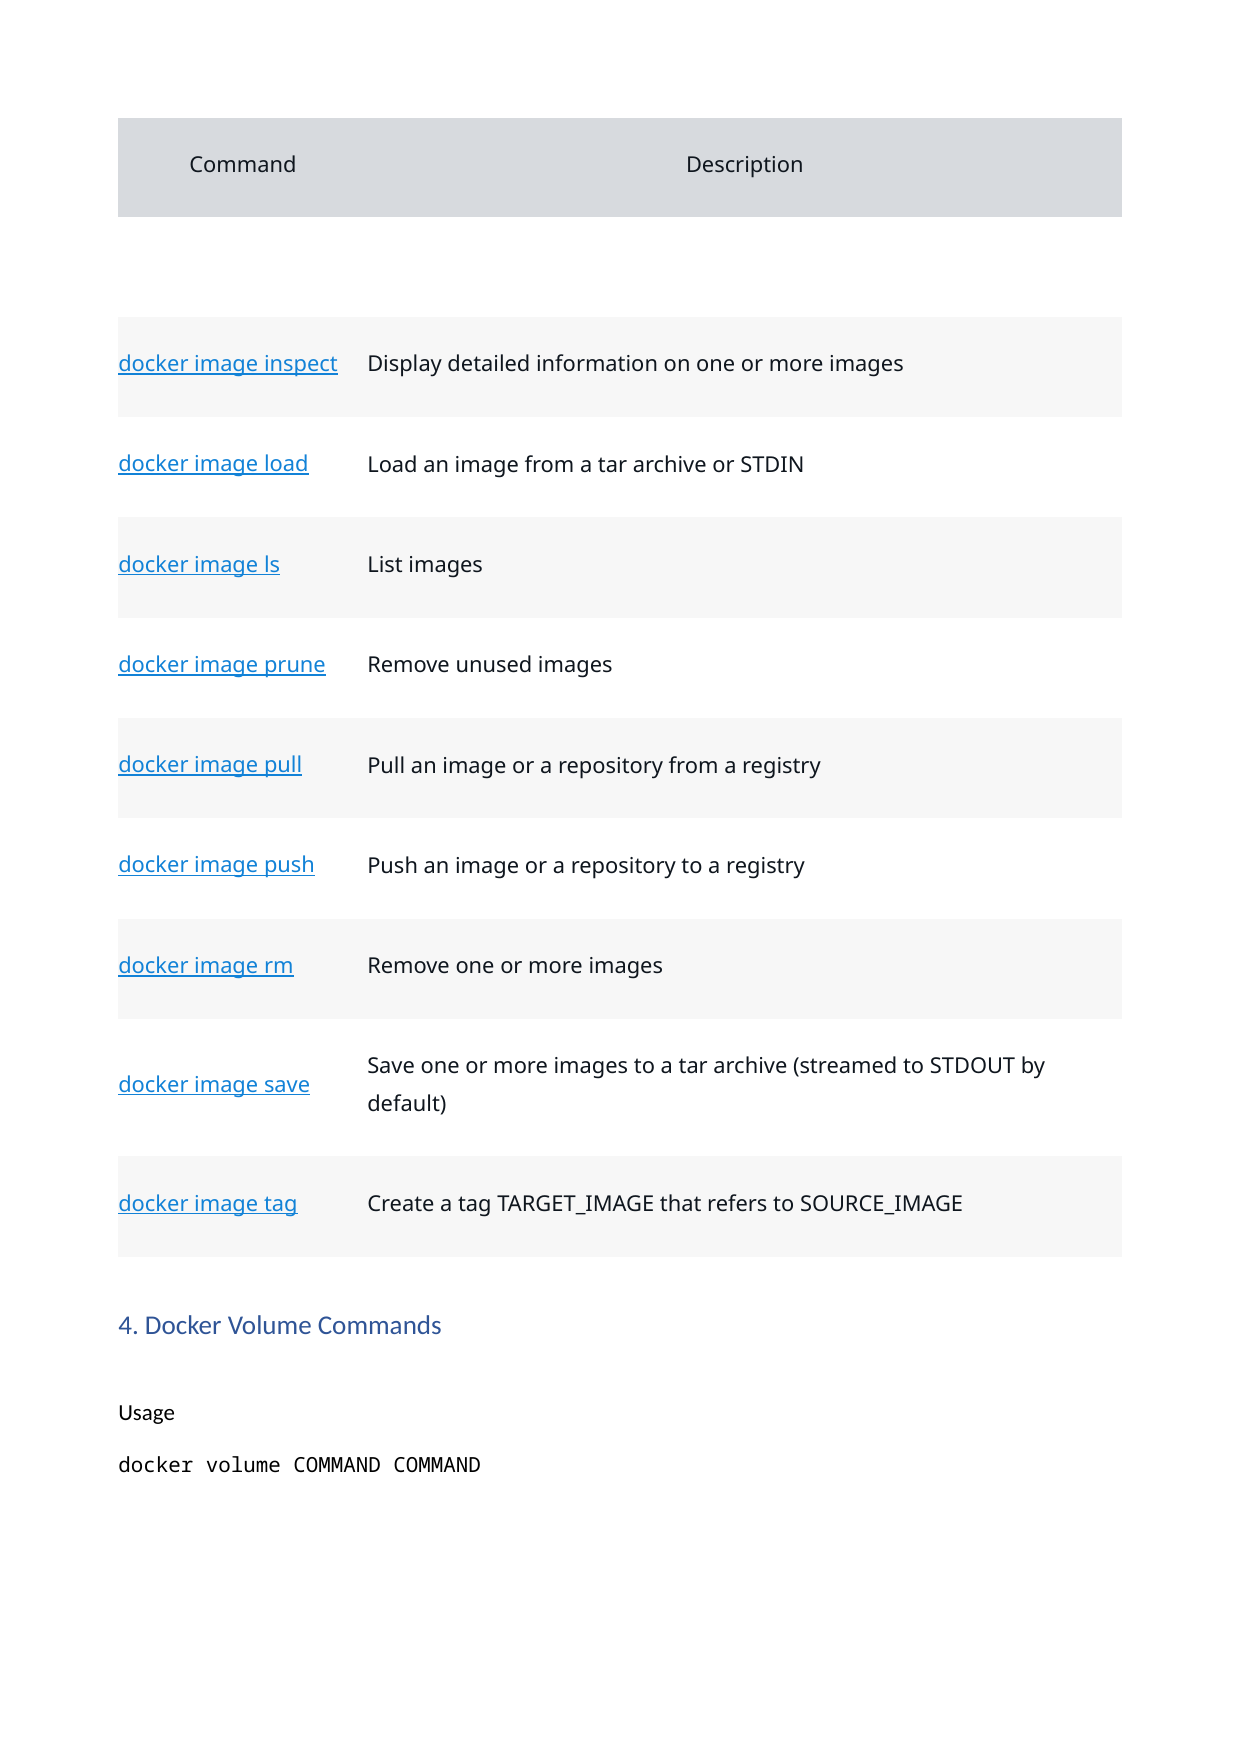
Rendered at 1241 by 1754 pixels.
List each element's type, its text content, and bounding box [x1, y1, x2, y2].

table_cell docker image prune [118, 618, 367, 718]
table_cell [367, 218, 1122, 317]
table_cell docker image load [118, 417, 367, 517]
table_cell Create a tag TARGET_IMAGE that refers to SOURCE_IMAGE [367, 1156, 1122, 1257]
table_header Command [118, 118, 367, 217]
table_cell [118, 218, 367, 317]
table_cell docker image push [118, 818, 367, 918]
text Usage [118, 1398, 1122, 1426]
table_cell Save one or more images to a tar archive (streamed to STDOUT by default) [367, 1019, 1122, 1156]
table_cell docker image pull [118, 718, 367, 818]
table_cell docker image inspect [118, 317, 367, 417]
table_cell Display detailed information on one or more images [367, 317, 1122, 417]
table_cell List images [367, 517, 1122, 618]
table_cell Push an image or a repository to a registry [367, 818, 1122, 918]
table_cell docker image save [118, 1019, 367, 1156]
table_header Description [367, 118, 1122, 217]
table_cell Load an image from a tar archive or STDIN [367, 417, 1122, 517]
table_cell docker image rm [118, 919, 367, 1019]
subtitle 4. Docker Volume Commands [118, 1308, 1122, 1341]
table_cell Remove one or more images [367, 919, 1122, 1019]
table_cell docker image tag [118, 1156, 367, 1257]
table_cell docker image ls [118, 517, 367, 618]
table_cell Pull an image or a repository from a registry [367, 718, 1122, 818]
table_cell Remove unused images [367, 618, 1122, 718]
text docker volume COMMAND COMMAND [118, 1451, 1122, 1479]
